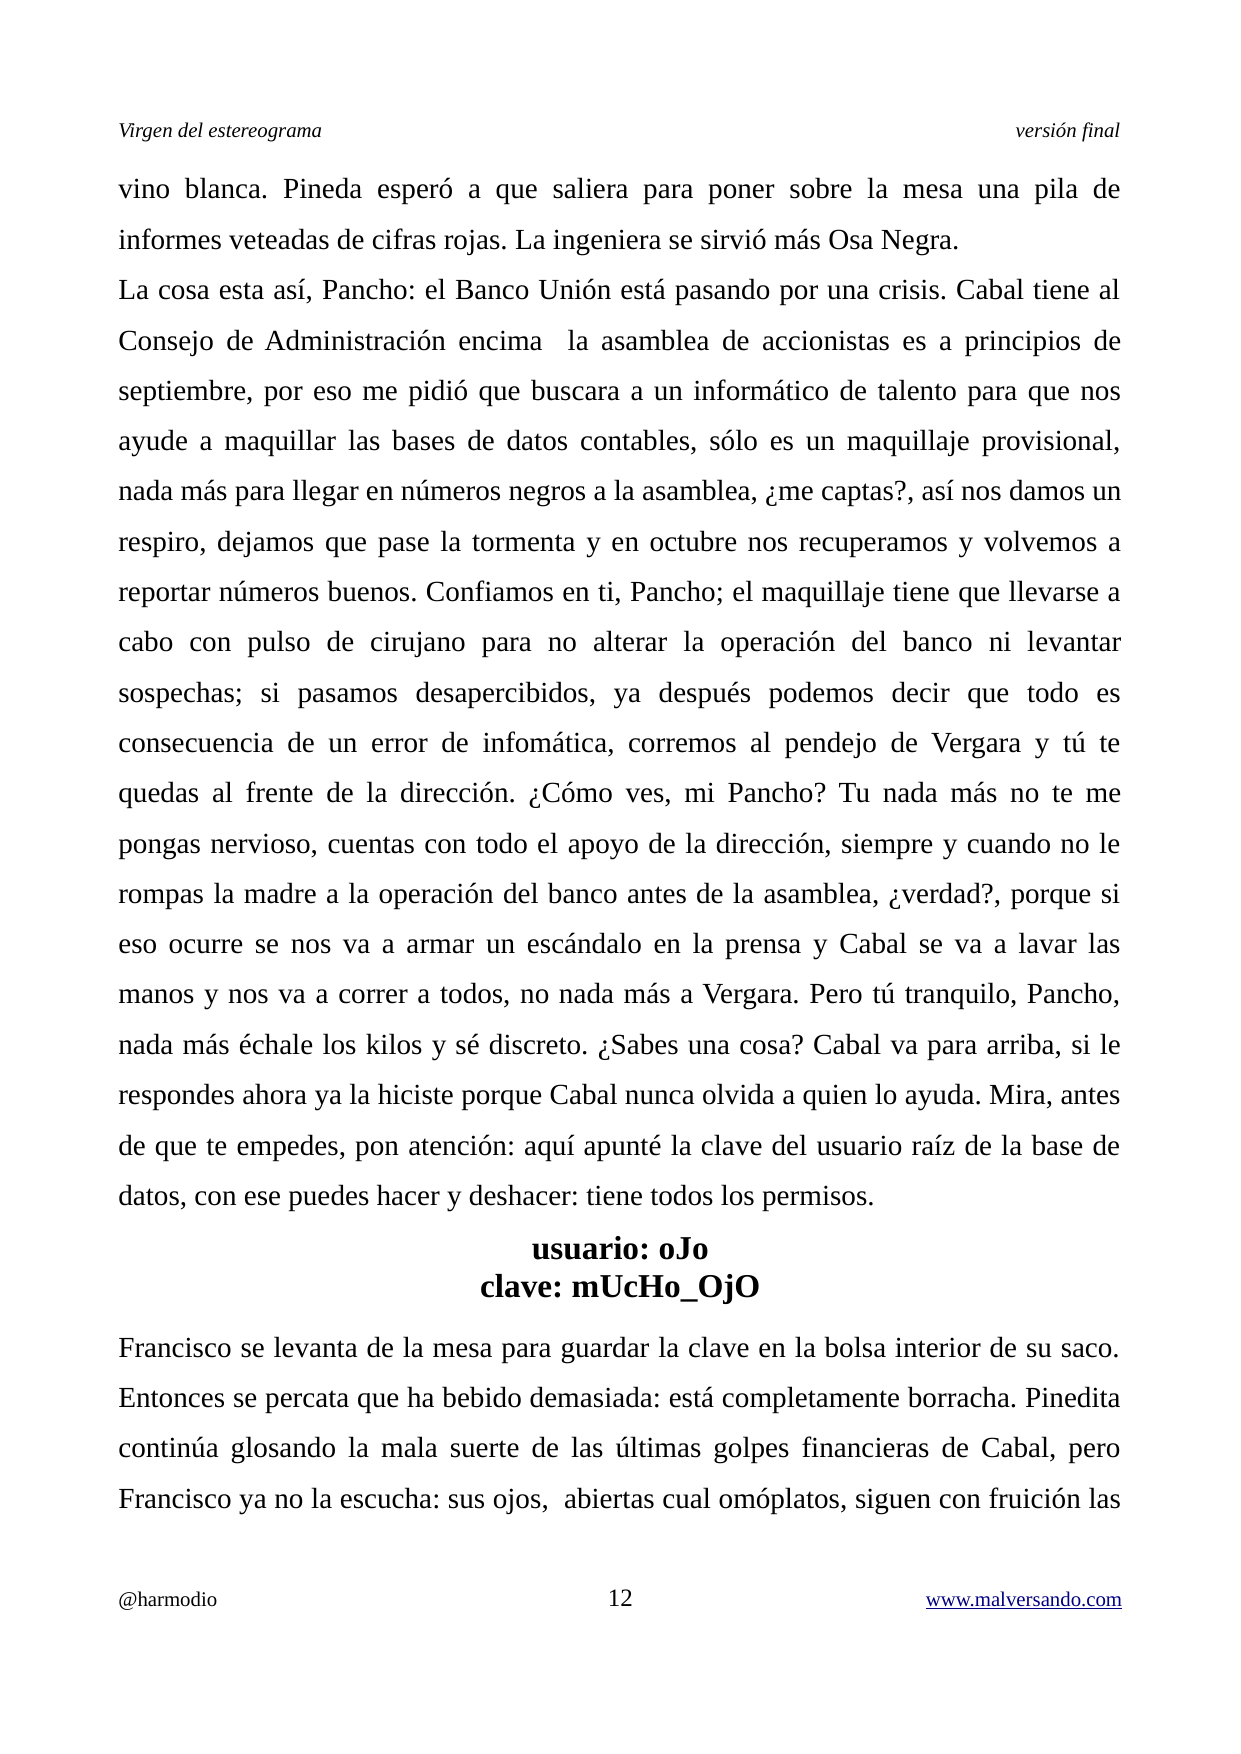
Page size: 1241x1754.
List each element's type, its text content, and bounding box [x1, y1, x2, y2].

text vino blanca. Pineda esperó a que saliera para poner sobre la mesa una pila de informes veteadas de cifras rojas. La ingeniera se sirvió más Osa Negra. [118, 172, 1122, 256]
text usuario: oJo [118, 1228, 1122, 1267]
text clave: mUcHo_OjO [118, 1267, 1122, 1305]
text La cosa esta así, Pancho: el Banco Unión está pasando por una crisis. Cabal tiene al Consejo de Administración encima la asamblea de accionistas es a principios de septiembre, por eso me pidió que buscara a un informático de talento para que nos ayude a maquillar las bases de datos contables, sólo es un maquillaje provisional, nada más para llegar en números negros a la asamblea, ¿me captas?, así nos damos un respiro, dejamos que pase la tormenta y en octubre nos recuperamos y volvemos a reportar números buenos. Confiamos en ti, Pancho; el maquillaje tiene que llevarse a cabo con pulso de cirujano para no alterar la operación del banco ni levantar sospechas; si pasamos desapercibidos, ya después podemos decir que todo es consecuencia de un error de infomática, corremos al pendejo de Vergara y tú te quedas al frente de la dirección. ¿Cómo ves, mi Pancho? Tu nada más no te me pongas nervioso, cuentas con todo el apoyo de la dirección, siempre y cuando no le rompas la madre a la operación del banco antes de la asamblea, ¿verdad?, porque si eso ocurre se nos va a armar un escándalo en la prensa y Cabal se va a lavar las manos y nos va a correr a todos, no nada más a Vergara. Pero tú tranquilo, Pancho, nada más échale los kilos y sé discreto. ¿Sabes una cosa? Cabal va para arriba, si le respondes ahora ya la hiciste porque Cabal nunca olvida a quien lo ayuda. Mira, antes de que te empedes, pon atención: aquí apunté la clave del usuario raíz de la base de datos, con ese puedes hacer y deshacer: tiene todos los permisos. [118, 272, 1122, 1211]
text Francisco se levanta de la mesa para guardar la clave en la bolsa interior de su saco. Entonces se percata que ha bebido demasiada: está completamente borracha. Pinedita continúa glosando la mala suerte de las últimas golpes financieras de Cabal, pero Francisco ya no la escucha: sus ojos, abiertas cual omóplatos, siguen con fruición las [118, 1330, 1122, 1514]
